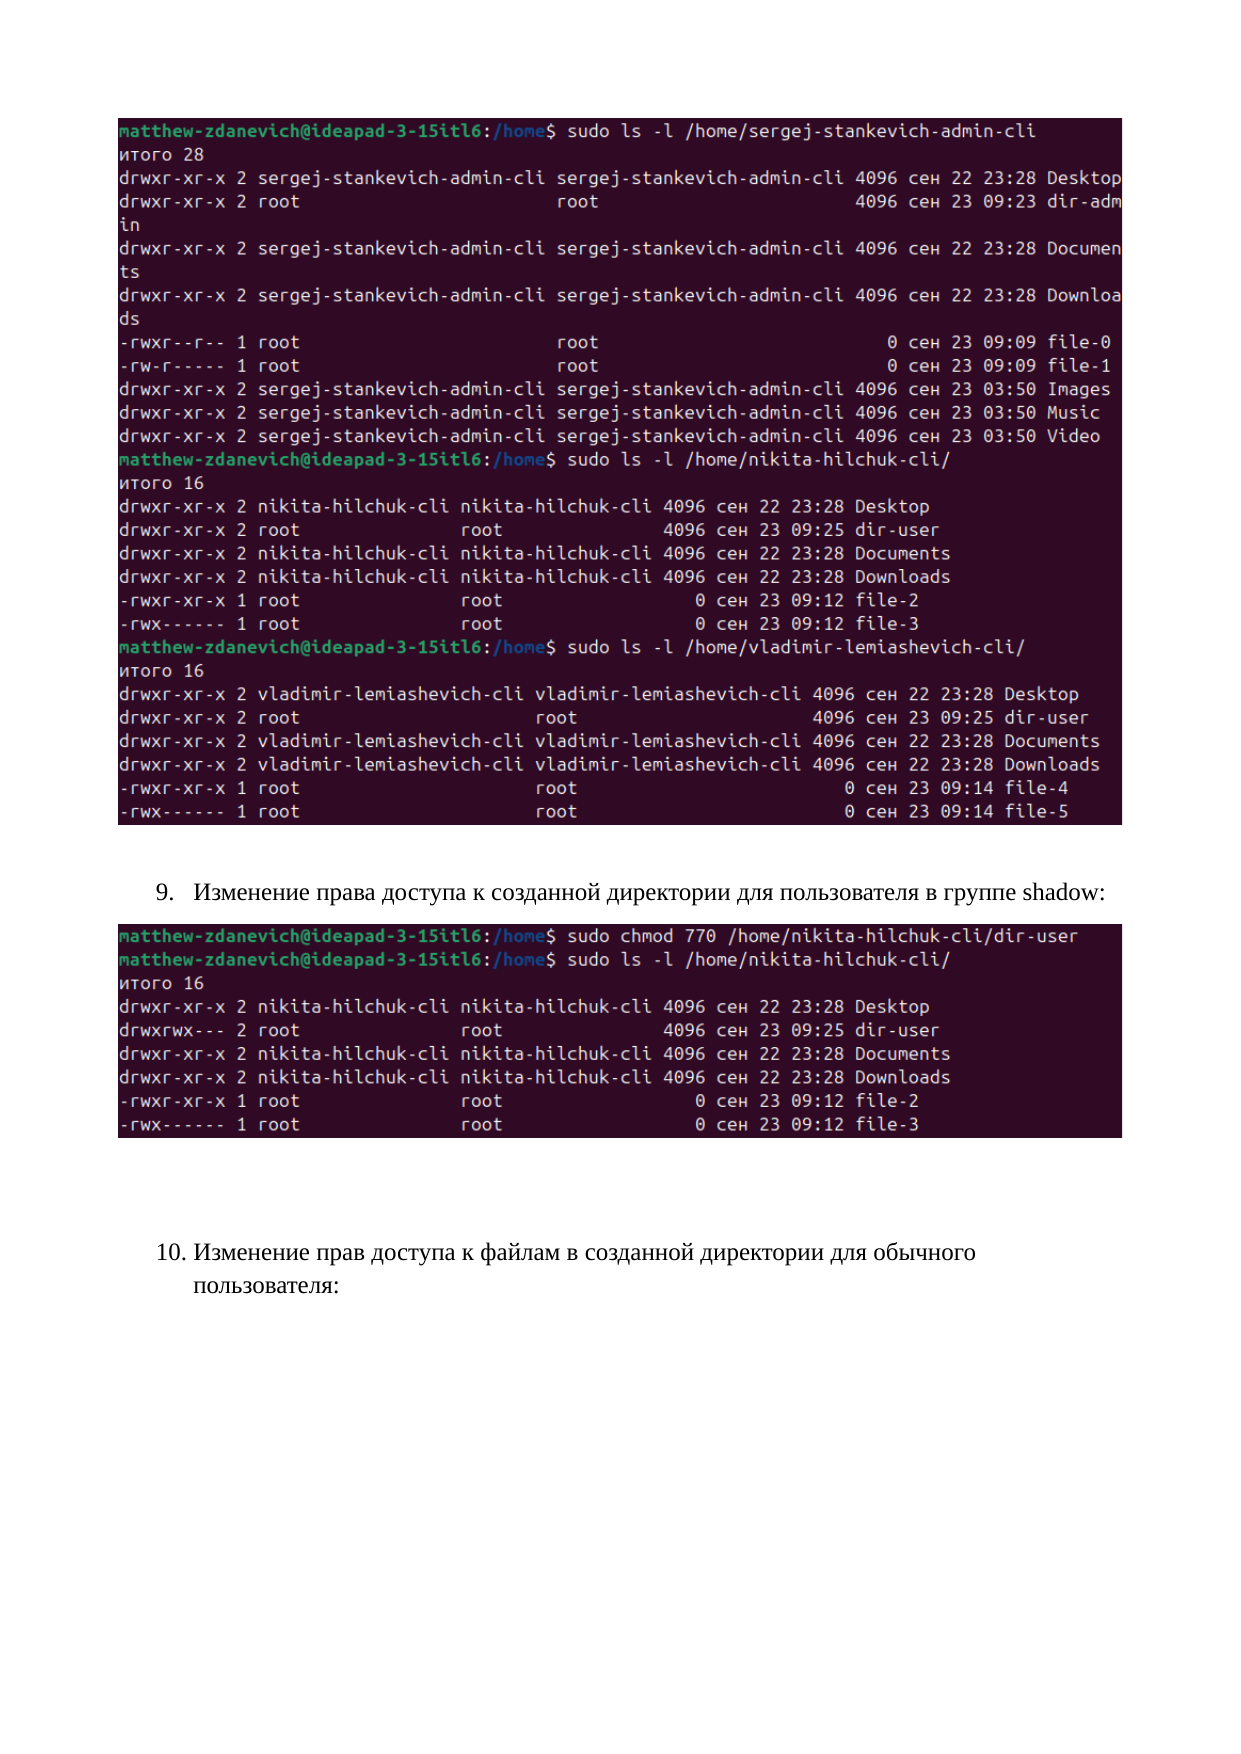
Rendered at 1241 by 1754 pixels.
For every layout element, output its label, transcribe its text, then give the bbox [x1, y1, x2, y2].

list Изменение прав доступа к файлам в созданной директории для обычного пользователя: [156, 1237, 1122, 1298]
list Изменение права доступа к созданной директории для пользователя в группе shadow: [156, 877, 1122, 905]
